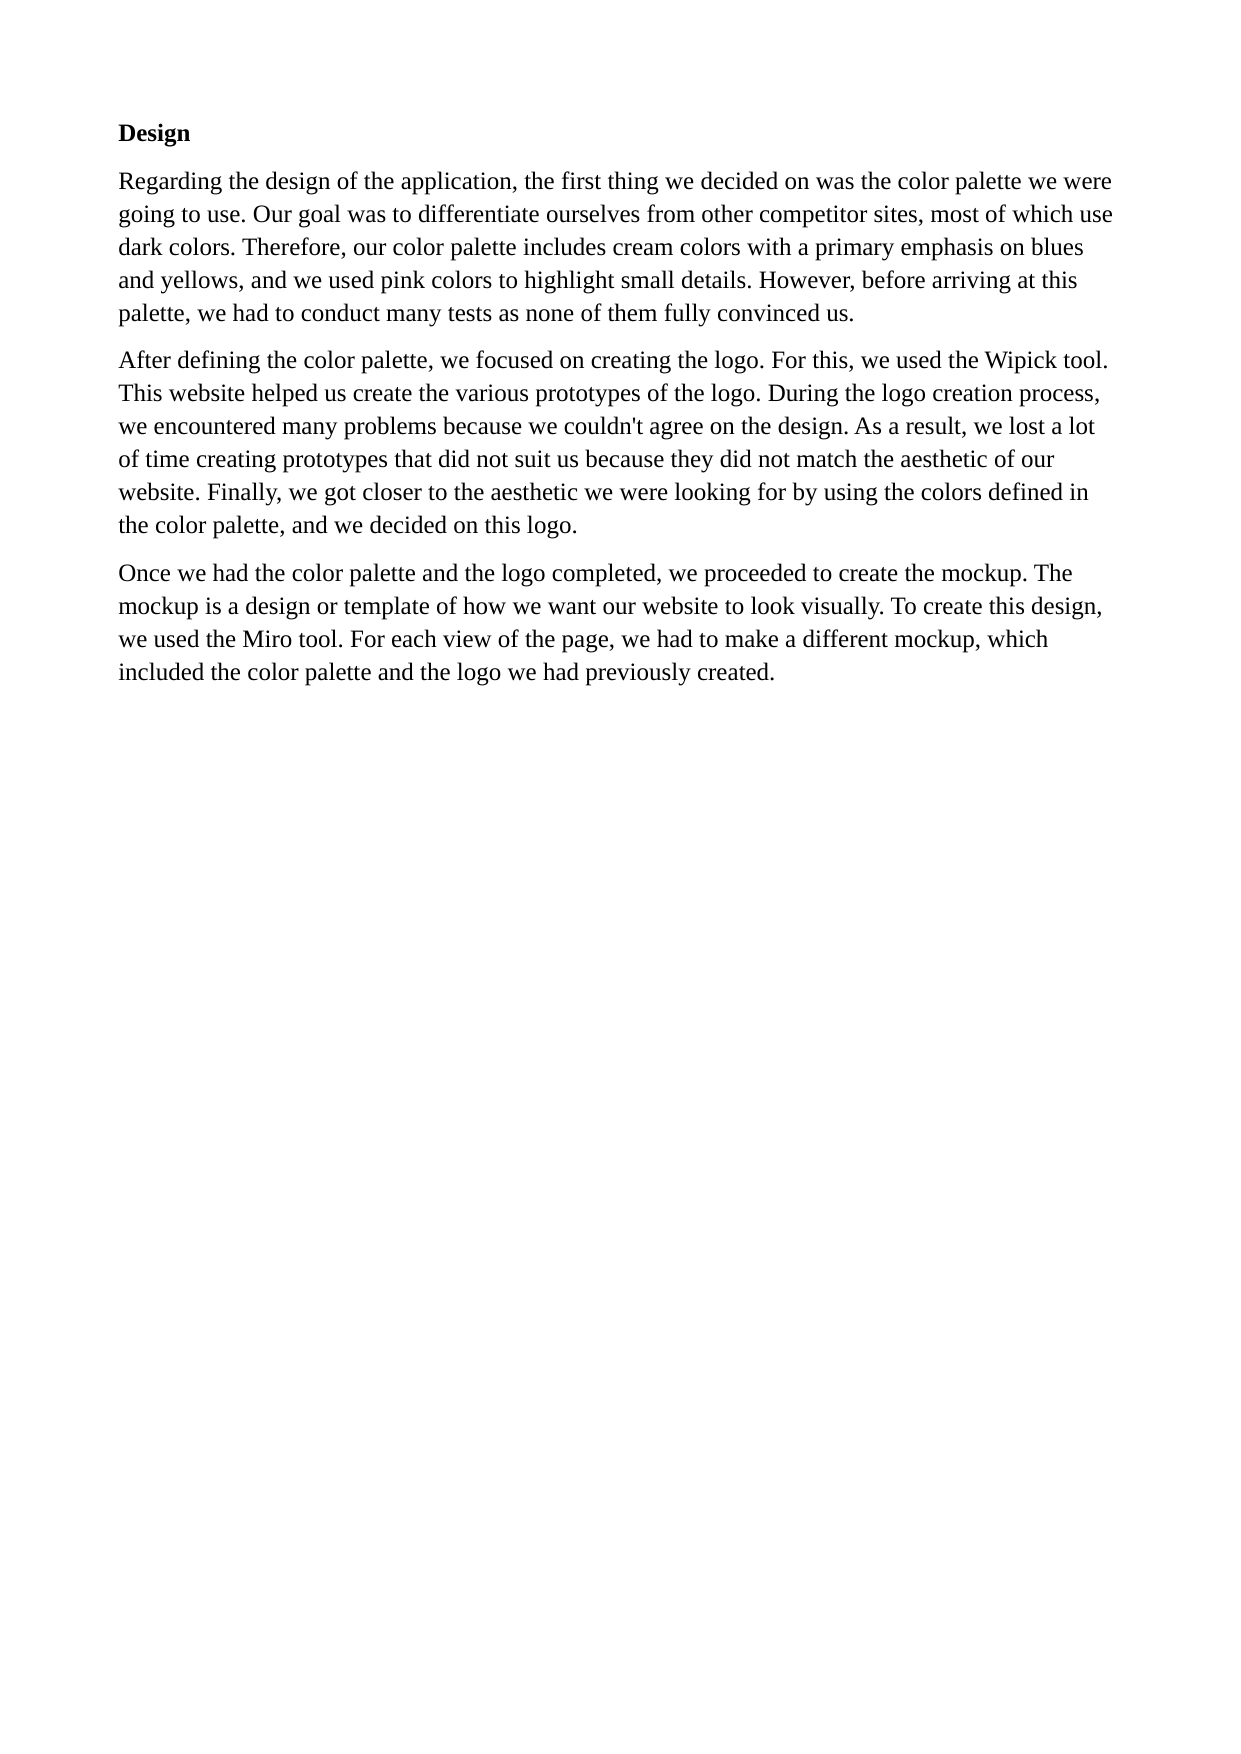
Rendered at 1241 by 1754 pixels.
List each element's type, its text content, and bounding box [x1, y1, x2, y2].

text After defining the color palette, we focused on creating the logo. For this, we used the Wipick tool. This website helped us create the various prototypes of the logo. During the logo creation process, we encountered many problems because we couldn't agree on the design. As a result, we lost a lot of time creating prototypes that did not suit us because they did not match the aesthetic of our website. Finally, we got closer to the aesthetic we were looking for by using the colors defined in the color palette, and we decided on this logo. [118, 345, 1122, 539]
text Design [118, 118, 1122, 147]
text Regarding the design of the application, the first thing we decided on was the color palette we were going to use. Our goal was to differentiate ourselves from other competitor sites, most of which use dark colors. Therefore, our color palette includes cream colors with a primary emphasis on blues and yellows, and we used pink colors to highlight small details. However, before arriving at this palette, we had to conduct many tests as none of them fully convinced us. [118, 166, 1122, 327]
text Once we had the color palette and the logo completed, we proceeded to create the mockup. The mockup is a design or template of how we want our website to look visually. To create this design, we used the Miro tool. For each view of the page, we had to make a different mockup, which included the color palette and the logo we had previously created. [118, 558, 1122, 686]
